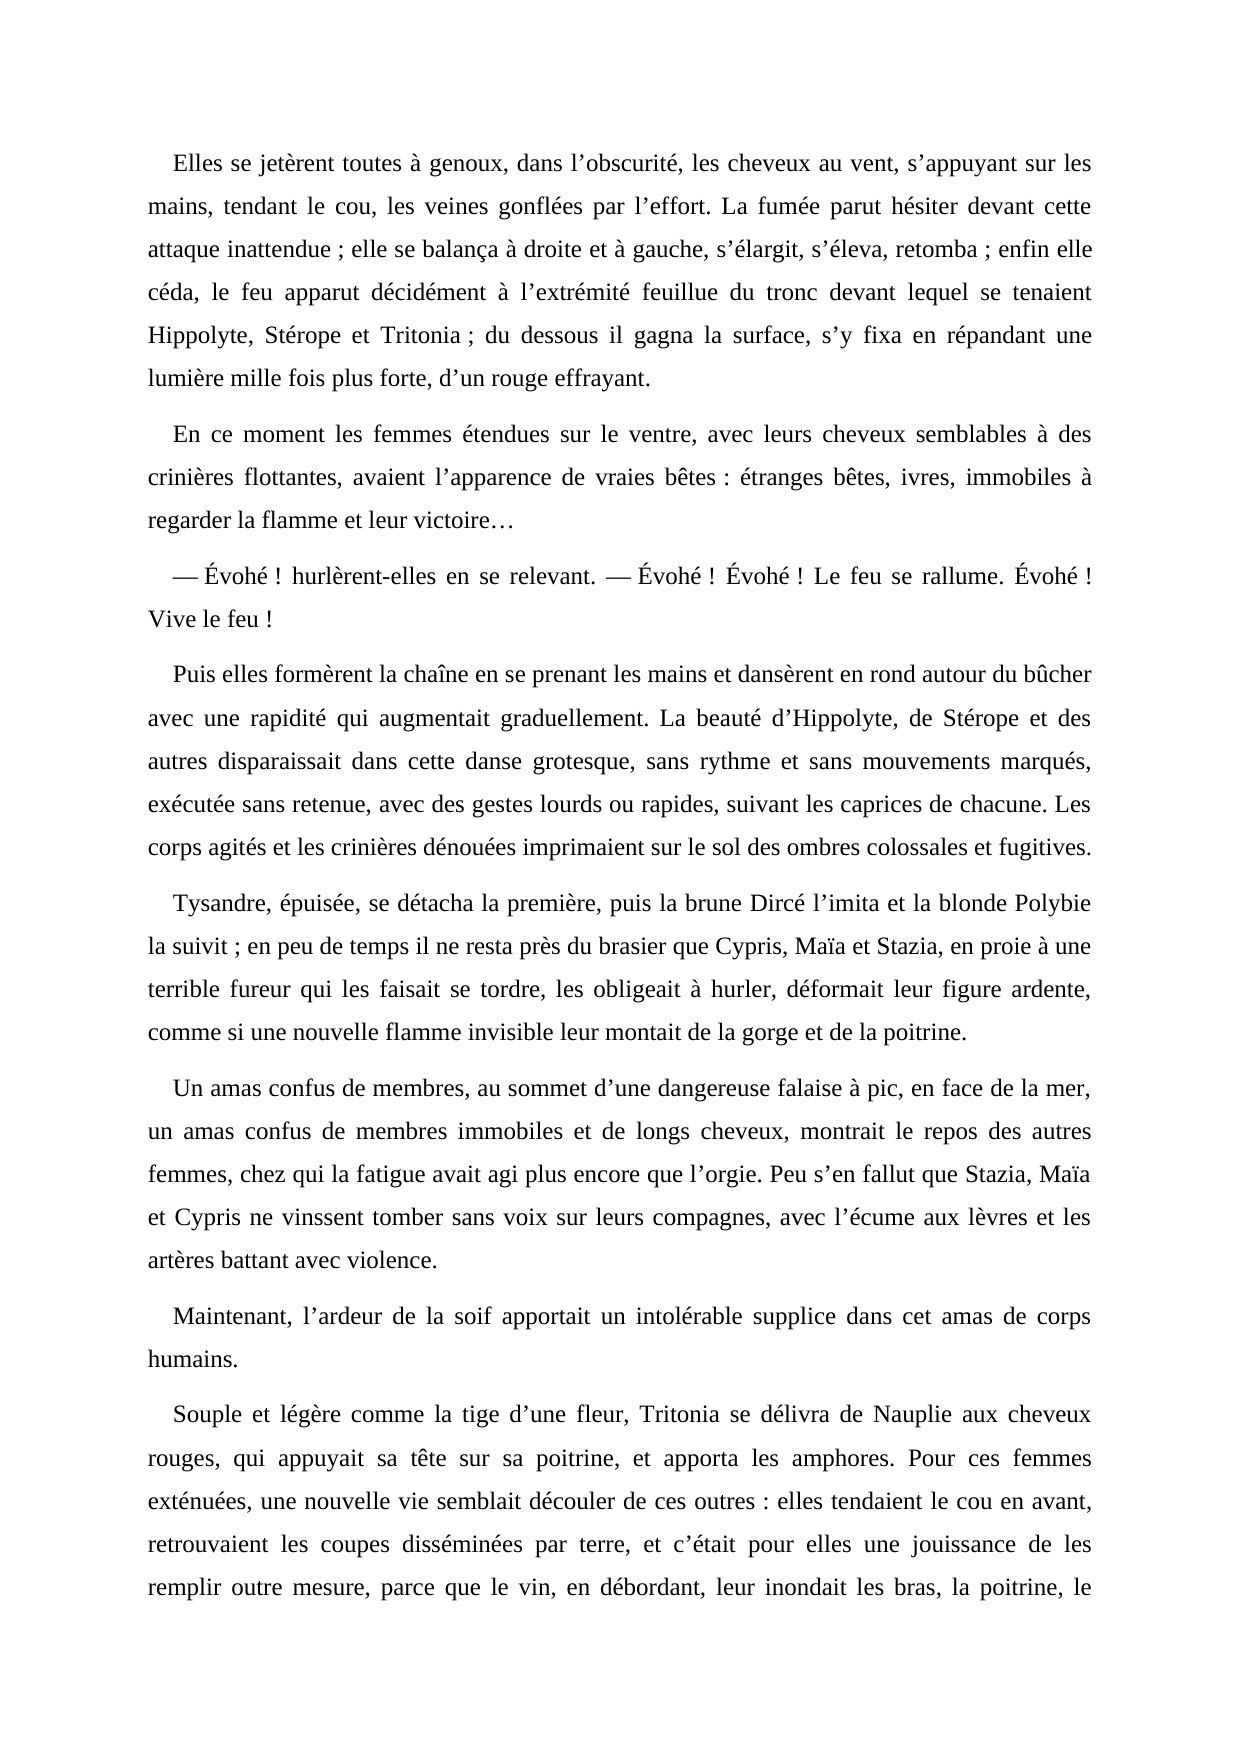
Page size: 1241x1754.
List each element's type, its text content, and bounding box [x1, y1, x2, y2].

text Tysandre, épuisée, se détacha la première, puis la brune Dircé l’imita et la blonde Polybie la suivit ; en peu de temps il ne resta près du brasier que Cypris, Maïa et Stazia, en proie à une terrible fureur qui les faisait se tordre, les obligeait à hurler, déformait leur figure ardente, comme si une nouvelle flamme invisible leur montait de la gorge et de la poitrine. [148, 888, 1093, 1046]
text Elles se jetèrent toutes à genoux, dans l’obscurité, les cheveux au vent, s’appuyant sur les mains, tendant le cou, les veines gonflées par l’effort. La fumée parut hésiter devant cette attaque inattendue ; elle se balança à droite et à gauche, s’élargit, s’éleva, retomba ; enfin elle céda, le feu apparut décidément à l’extrémité feuillue du tronc devant lequel se tenaient Hippolyte, Stérope et Tritonia ; du dessous il gagna la surface, s’y fixa en répandant une lumière mille fois plus forte, d’un rouge effrayant. [148, 148, 1093, 392]
text — Évohé ! hurlèrent-elles en se relevant. — Évohé ! Évohé ! Le feu se rallume. Évohé ! Vive le feu ! [148, 561, 1093, 633]
text Un amas confus de membres, au sommet d’une dangereuse falaise à pic, en face de la mer, un amas confus de membres immobiles et de longs cheveux, montrait le repos des autres femmes, chez qui la fatigue avait agi plus encore que l’orgie. Peu s’en fallut que Stazia, Maïa et Cypris ne vinssent tomber sans voix sur leurs compagnes, avec l’écume aux lèvres et les artères battant avec violence. [148, 1073, 1093, 1274]
text Maintenant, l’ardeur de la soif apportait un intolérable supplice dans cet amas de corps humains. [148, 1301, 1093, 1373]
text Souple et légère comme la tige d’une fleur, Tritonia se délivra de Nauplie aux cheveux rouges, qui appuyait sa tête sur sa poitrine, et apporta les amphores. Pour ces femmes exténuées, une nouvelle vie semblait découler de ces outres : elles tendaient le cou en avant, retrouvaient les coupes disséminées par terre, et c’était pour elles une jouissance de les remplir outre mesure, parce que le vin, en débordant, leur inondait les bras, la poitrine, le [148, 1399, 1093, 1601]
text En ce moment les femmes étendues sur le ventre, avec leurs cheveux semblables à des crinières flottantes, avaient l’apparence de vraies bêtes : étranges bêtes, ivres, immobiles à regarder la flamme et leur victoire… [148, 419, 1093, 534]
text Puis elles formèrent la chaîne en se prenant les mains et dansèrent en rond autour du bûcher avec une rapidité qui augmentait graduellement. La beauté d’Hippolyte, de Stérope et des autres disparaissait dans cette danse grotesque, sans rythme et sans mouvements marqués, exécutée sans retenue, avec des gestes lourds ou rapides, suivant les caprices de chacune. Les corps agités et les crinières dénouées imprimaient sur le sol des ombres colossales et fugitives. [148, 659, 1093, 861]
